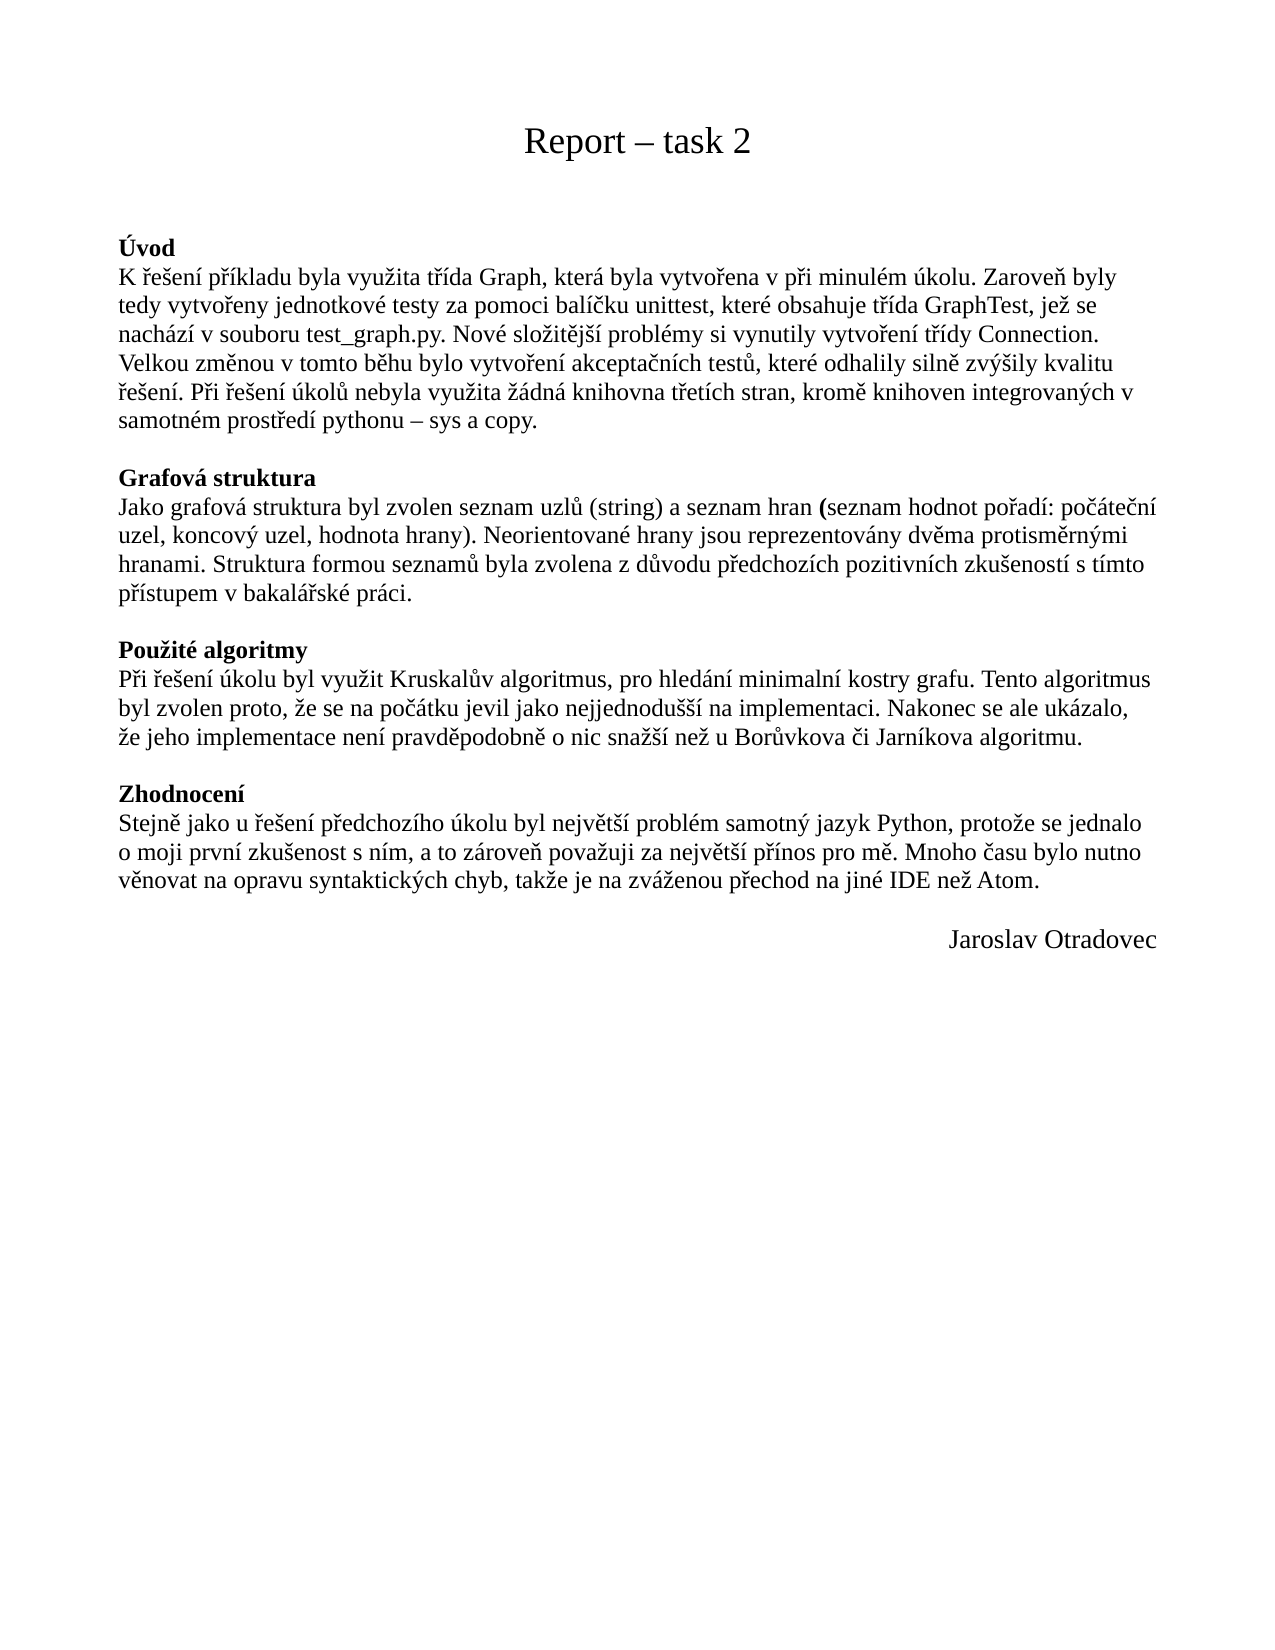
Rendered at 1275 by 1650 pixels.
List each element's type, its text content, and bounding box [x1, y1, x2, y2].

text Jako grafová struktura byl zvolen seznam uzlů (string) a seznam hran (seznam hodnot pořadí: počáteční uzel, koncový uzel, hodnota hrany). Neorientované hrany jsou reprezentovány dvěma protisměrnými hranami. Struktura formou seznamů byla zvolena z důvodu předchozích pozitivních zkušeností s tímto přístupem v bakalářské práci. [118, 492, 1157, 607]
text Úvod [118, 233, 1157, 262]
text Zhodnocení [118, 779, 1157, 808]
text Stejně jako u řešení předchozího úkolu byl největší problém samotný jazyk Python, protože se jednalo o moji první zkušenost s ním, a to zároveň považuji za největší přínos pro mě. Mnoho času bylo nutno věnovat na opravu syntaktických chyb, takže je na zváženou přechod na jiné IDE než Atom. [118, 808, 1157, 894]
text Při řešení úkolu byl využit Kruskalův algoritmus, pro hledání minimalní kostry grafu. Tento algoritmus byl zvolen proto, že se na počátku jevil jako nejjednodušší na implementaci. Nakonec se ale ukázalo, že jeho implementace není pravděpodobně o nic snažší než u Borůvkova či Jarníkova algoritmu. [118, 664, 1157, 751]
text K řešení příkladu byla využita třída Graph, která byla vytvořena v při minulém úkolu. Zaroveň byly tedy vytvořeny jednotkové testy za pomoci balíčku unittest, které obsahuje třída GraphTest, jež se nachází v souboru test_graph.py. Nové složitější problémy si vynutily vytvoření třídy Connection. Velkou změnou v tomto běhu bylo vytvoření akceptačních testů, které odhalily silně zvýšily kvalitu řešení. Při řešení úkolů nebyla využita žádná knihovna třetích stran, kromě knihoven integrovaných v samotném prostředí pythonu – sys a copy. [118, 262, 1157, 434]
text Jaroslav Otradovec [118, 923, 1157, 954]
text Použité algoritmy [118, 636, 1157, 664]
text Report – task 2 [118, 118, 1157, 161]
text Grafová struktura [118, 463, 1157, 492]
